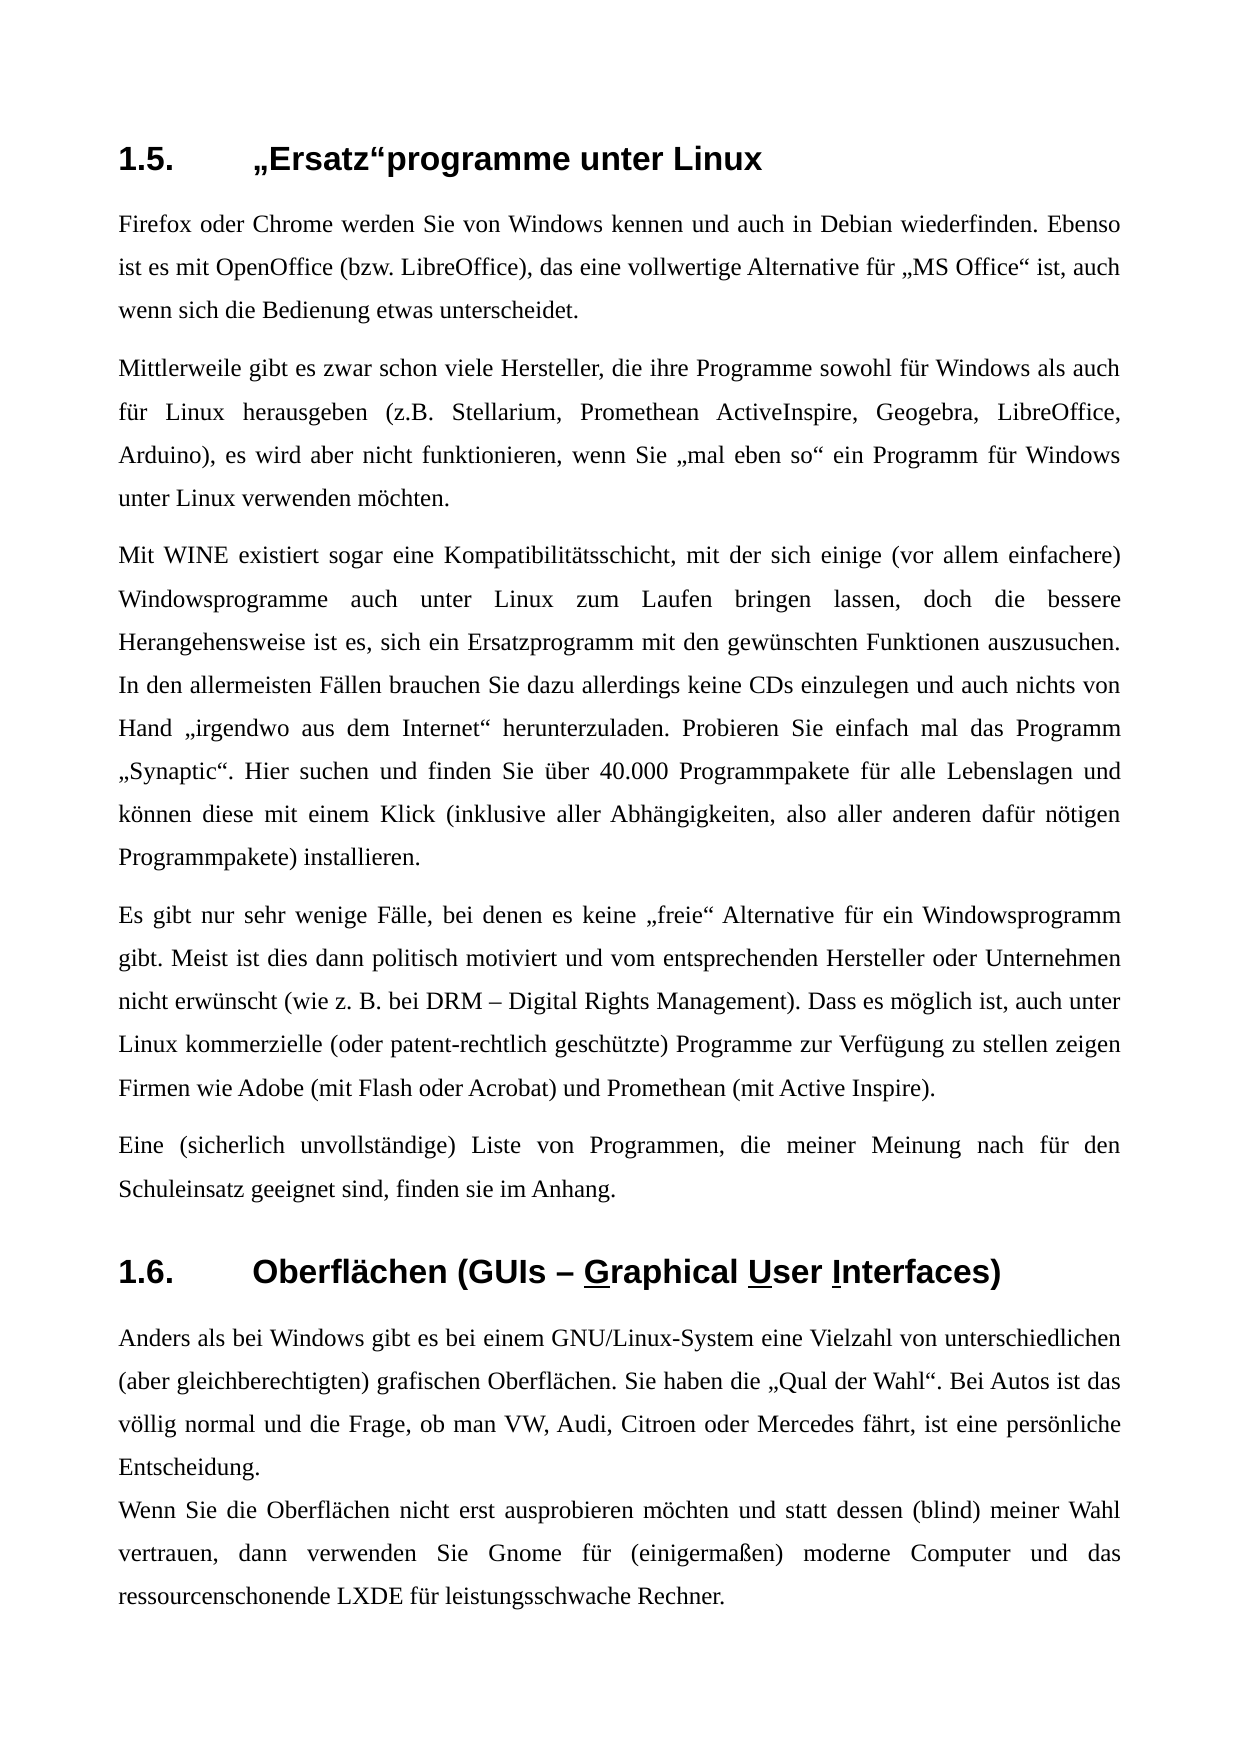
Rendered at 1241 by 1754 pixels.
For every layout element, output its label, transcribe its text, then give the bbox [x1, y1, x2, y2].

subtitle „Ersatz“programme unter Linux [118, 139, 1122, 178]
text Anders als bei Windows gibt es bei einem GNU/Linux-System eine Vielzahl von unterschiedlichen (aber gleichberechtigten) grafischen Oberflächen. Sie haben die „Qual der Wahl“. Bei Autos ist das völlig normal und die Frage, ob man VW, Audi, Citroen oder Mercedes fährt, ist eine persönliche Entscheidung. Wenn Sie die Oberflächen nicht erst ausprobieren möchten und statt dessen (blind) meiner Wahl vertrauen, dann verwenden Sie Gnome für (einigermaßen) moderne Computer und das ressourcenschonende LXDE für leistungsschwache Rechner. [118, 1323, 1122, 1610]
text Mit WINE existiert sogar eine Kompatibilitätsschicht, mit der sich einige (vor allem einfachere) Windowsprogramme auch unter Linux zum Laufen bringen lassen, doch die bessere Herangehensweise ist es, sich ein Ersatzprogramm mit den gewünschten Funktionen auszusuchen. In den allermeisten Fällen brauchen Sie dazu allerdings keine CDs einzulegen und auch nichts von Hand „irgendwo aus dem Internet“ herunterzuladen. Probieren Sie einfach mal das Programm „Synaptic“. Hier suchen und finden Sie über 40.000 Programmpakete für alle Lebenslagen und können diese mit einem Klick (inklusive aller Abhängigkeiten, also aller anderen dafür nötigen Programmpakete) installieren. [118, 541, 1122, 871]
subtitle Oberflächen (GUIs – Graphical User Interfaces) [118, 1252, 1122, 1291]
text Eine (sicherlich unvollständige) Liste von Programmen, die meiner Meinung nach für den Schuleinsatz geeignet sind, finden sie im Anhang. [118, 1131, 1122, 1202]
text Es gibt nur sehr wenige Fälle, bei denen es keine „freie“ Alternative für ein Windowsprogramm gibt. Meist ist dies dann politisch motiviert und vom entsprechenden Hersteller oder Unternehmen nicht erwünscht (wie z. B. bei DRM – Digital Rights Management). Dass es möglich ist, auch unter Linux kommerzielle (oder patent-rechtlich geschützte) Programme zur Verfügung zu stellen zeigen Firmen wie Adobe (mit Flash oder Acrobat) und Promethean (mit Active Inspire). [118, 900, 1122, 1101]
text Firefox oder Chrome werden Sie von Windows kennen und auch in Debian wiederfinden. Ebenso ist es mit OpenOffice (bzw. LibreOffice), das eine vollwertige Alternative für „MS Office“ ist, auch wenn sich die Bedienung etwas unterscheidet. [118, 209, 1122, 324]
text Mittlerweile gibt es zwar schon viele Hersteller, die ihre Programme sowohl für Windows als auch für Linux herausgeben (z.B. Stellarium, Promethean ActiveInspire, Geogebra, LibreOffice, Arduino), es wird aber nicht funktionieren, wenn Sie „mal eben so“ ein Programm für Windows unter Linux verwenden möchten. [118, 353, 1122, 512]
